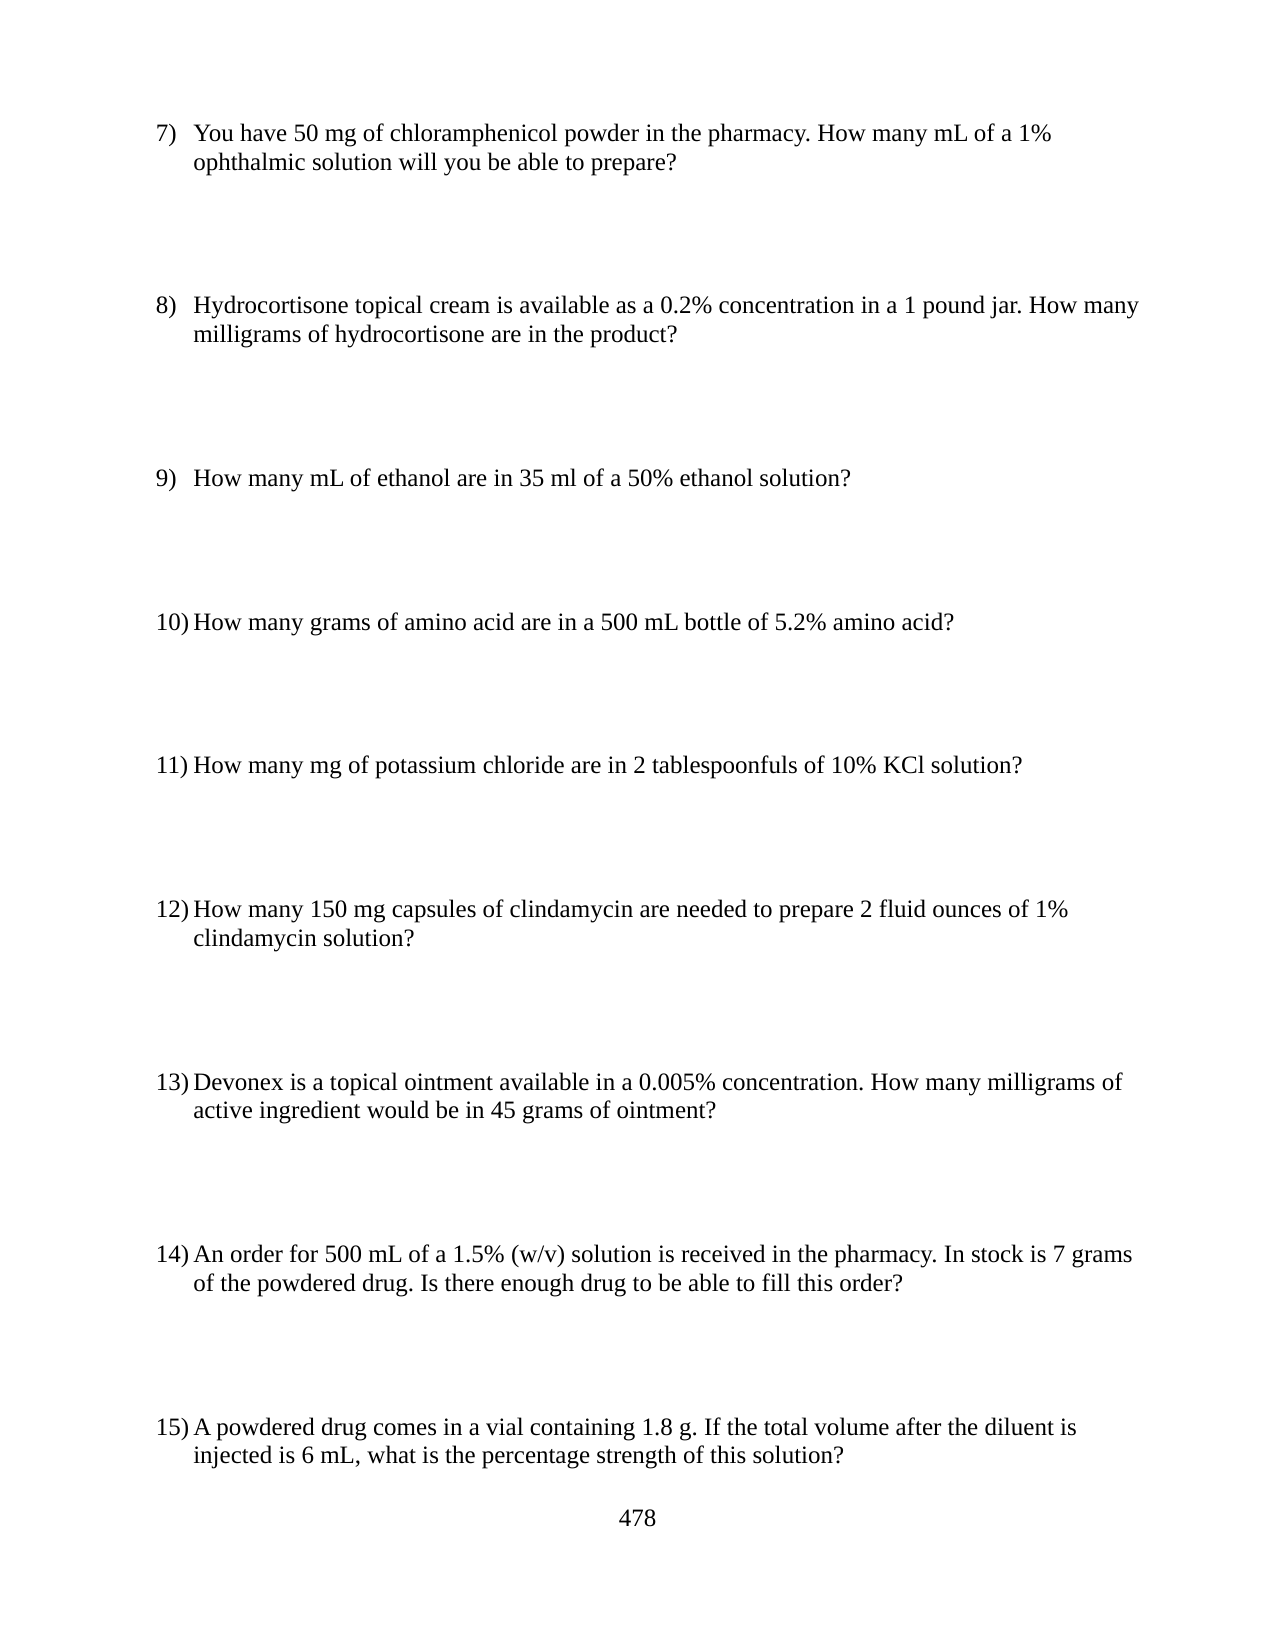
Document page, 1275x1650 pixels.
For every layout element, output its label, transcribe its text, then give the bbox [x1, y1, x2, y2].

list How many grams of amino acid are in a 500 mL bottle of 5.2% amino acid? [156, 607, 1157, 636]
list How many mL of ethanol are in 35 ml of a 50% ethanol solution? [156, 463, 1157, 492]
list How many mg of potassium chloride are in 2 tablespoonfuls of 10% KCl solution? [156, 751, 1157, 779]
list A powdered drug comes in a vial containing 1.8 g. If the total volume after the diluent is injected is 6 mL, what is the percentage strength of this solution? [156, 1412, 1157, 1469]
list How many 150 mg capsules of clindamycin are needed to prepare 2 fluid ounces of 1% clindamycin solution? [156, 894, 1157, 952]
list Hydrocortisone topical cream is available as a 0.2% concentration in a 1 pound jar. How many milligrams of hydrocortisone are in the product? [156, 291, 1157, 348]
list You have 50 mg of chloramphenicol powder in the pharmacy. How many mL of a 1% ophthalmic solution will you be able to prepare? [156, 118, 1157, 176]
list Devonex is a topical ointment available in a 0.005% concentration. How many milligrams of active ingredient would be in 45 grams of ointment? [156, 1067, 1157, 1124]
list An order for 500 mL of a 1.5% (w/v) solution is received in the pharmacy. In stock is 7 grams of the powdered drug. Is there enough drug to be able to fill this order? [156, 1239, 1157, 1297]
